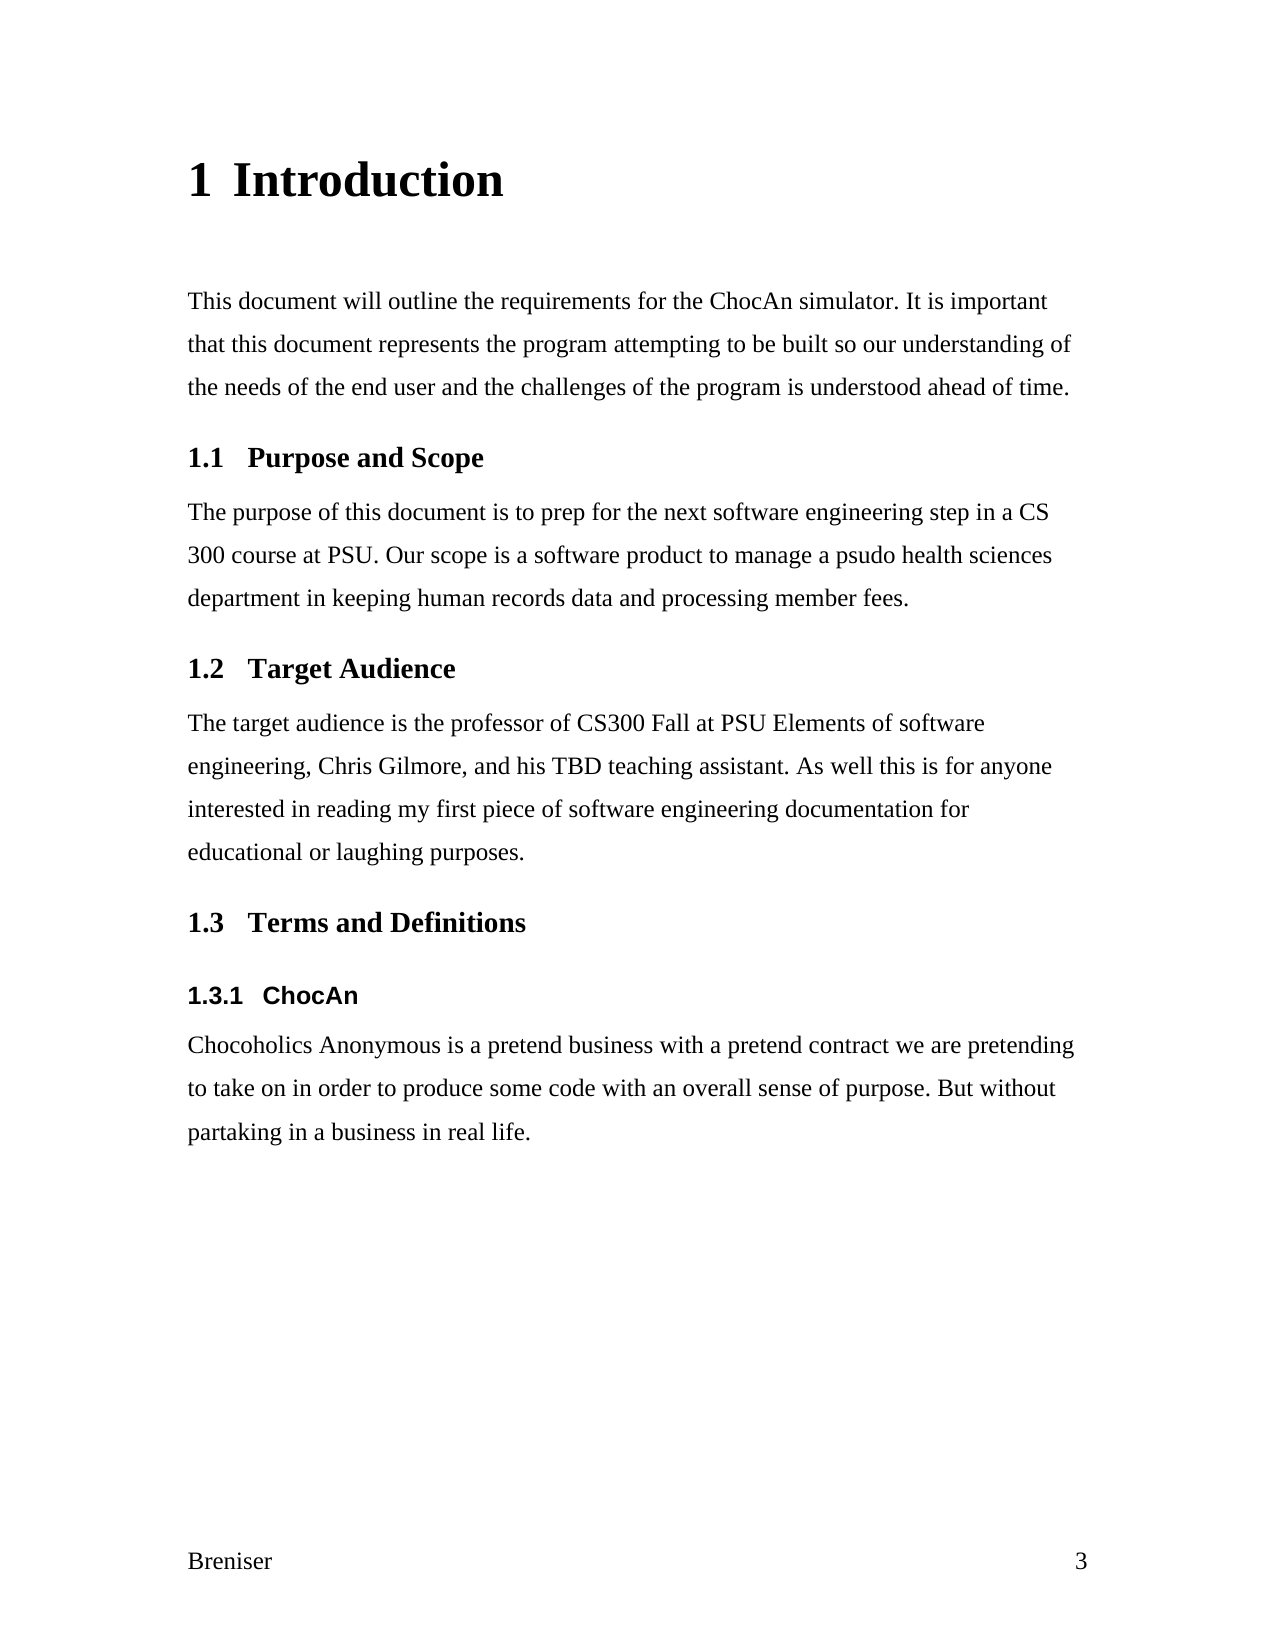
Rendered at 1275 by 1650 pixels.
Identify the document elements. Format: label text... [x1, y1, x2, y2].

subtitle Target Audience [187, 652, 1087, 685]
text The purpose of this document is to prep for the next software engineering step in a CS 300 course at PSU. Our scope is a software product to manage a psudo health sciences department in keeping human records data and processing member fees. [187, 497, 1087, 612]
subtitle Terms and Definitions [187, 906, 1087, 939]
text The target audience is the professor of CS300 Fall at PSU Elements of software engineering, Chris Gilmore, and his TBD teaching assistant. As well this is for anyone interested in reading my first piece of software engineering documentation for educational or laughing purposes. [187, 708, 1087, 866]
subtitle ChocAn [187, 981, 1087, 1010]
subtitle Purpose and Scope [187, 441, 1087, 474]
subtitle Introduction [187, 150, 1087, 207]
text Chocoholics Anonymous is a pretend business with a pretend contract we are pretending to take on in order to produce some code with an overall sense of purpose. But without partaking in a business in real life. [187, 1030, 1087, 1145]
text This document will outline the requirements for the ChocAn simulator. It is important that this document represents the program attempting to be built so our understanding of the needs of the end user and the challenges of the program is understood ahead of time. [187, 286, 1087, 401]
